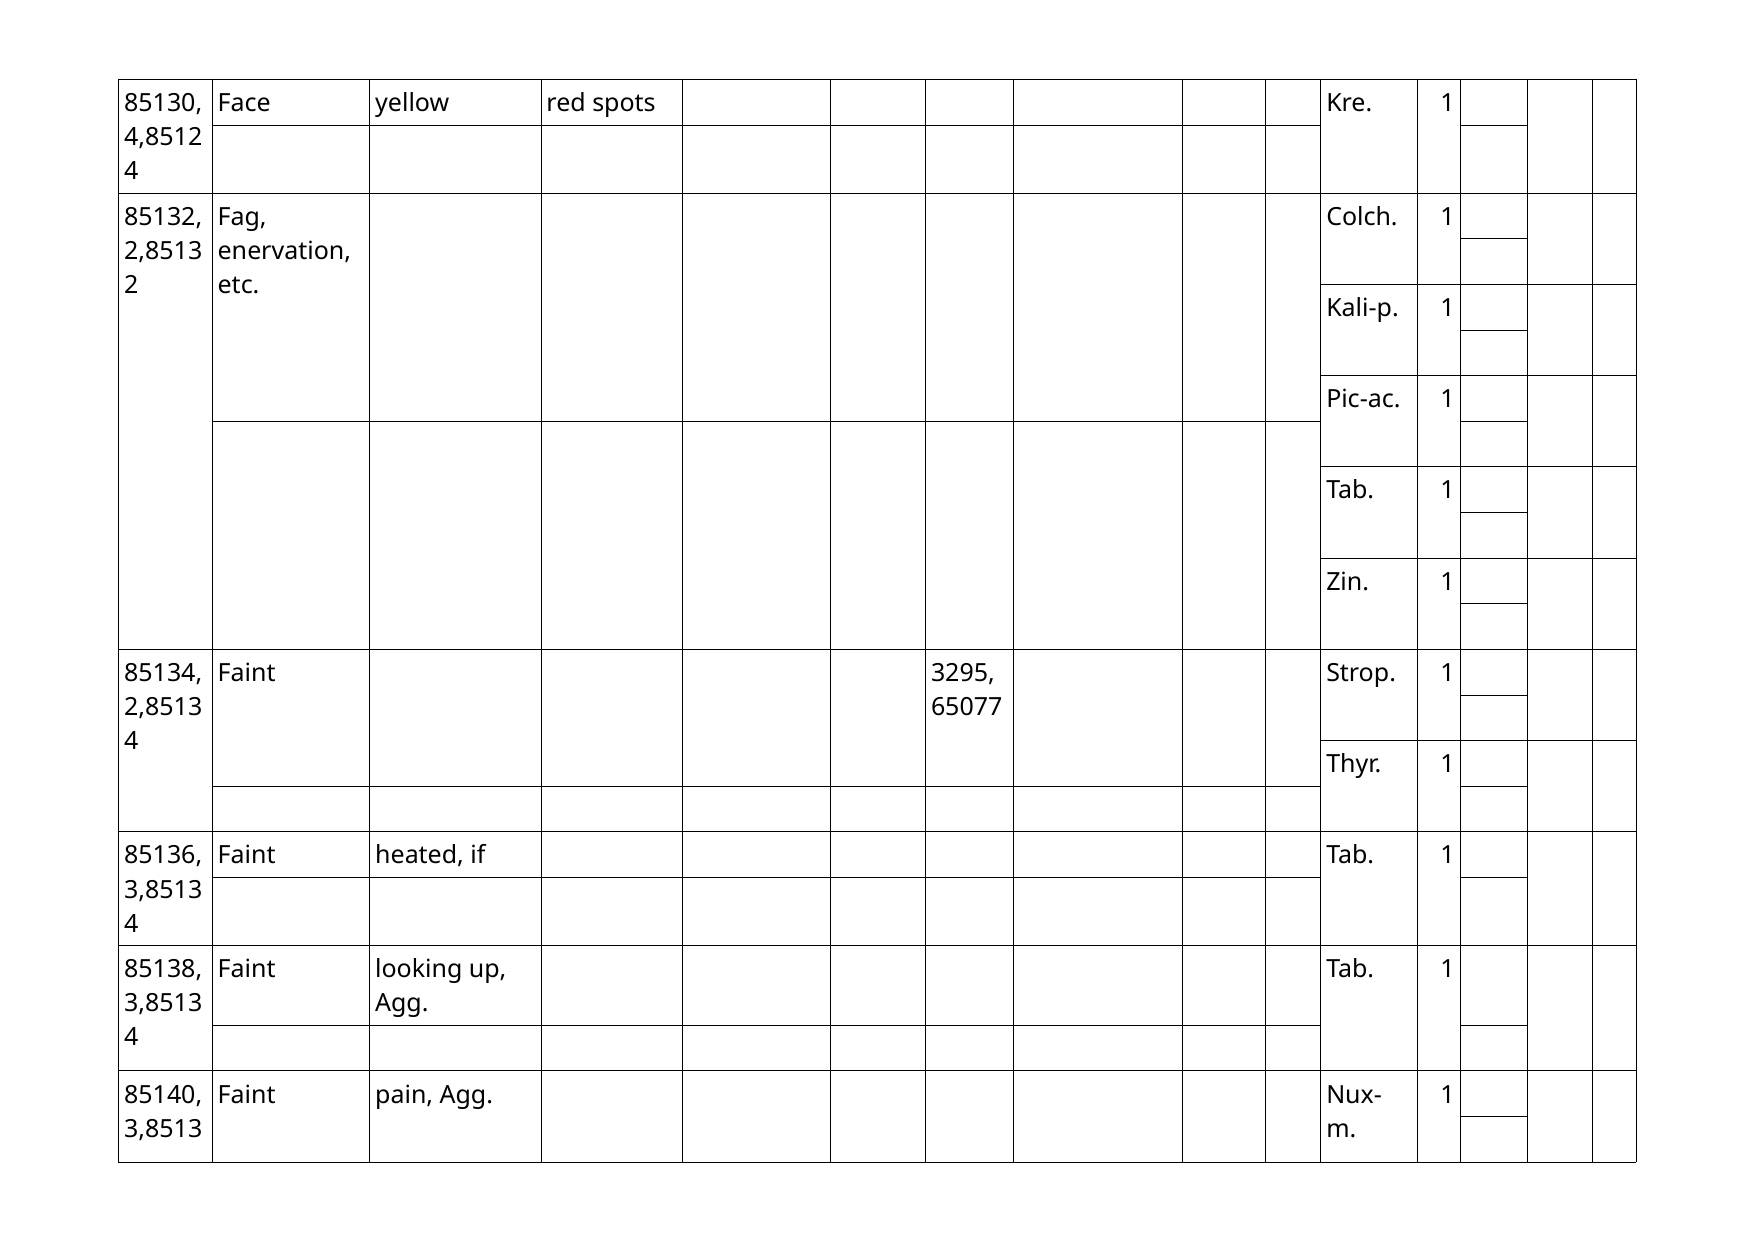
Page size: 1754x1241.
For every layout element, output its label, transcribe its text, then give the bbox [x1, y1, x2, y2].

table_cell [1183, 1026, 1265, 1070]
table_cell [1461, 126, 1527, 193]
table_cell [1461, 650, 1527, 694]
table_cell [831, 650, 925, 786]
table_cell [1266, 80, 1320, 124]
table_cell [1266, 422, 1320, 649]
table_cell [1266, 650, 1320, 786]
table_cell [1183, 787, 1265, 831]
table_cell [1461, 1026, 1527, 1070]
table_cell [683, 1071, 830, 1162]
table_cell Zin. [1321, 559, 1417, 649]
table_cell [1528, 741, 1592, 831]
table_cell [1461, 832, 1527, 877]
table_cell Kali-p. [1321, 285, 1417, 375]
table_cell [1183, 80, 1265, 124]
table_cell [213, 1026, 369, 1070]
table_cell [1266, 832, 1320, 877]
table_cell [542, 832, 682, 877]
table_cell [926, 878, 1013, 945]
table_cell [1528, 285, 1592, 375]
table_cell [1528, 946, 1592, 1070]
table_cell [1461, 1117, 1527, 1162]
table_cell red spots [542, 80, 682, 124]
table_cell [1461, 604, 1527, 649]
table_cell [1014, 126, 1182, 193]
table_cell Faint [213, 832, 369, 877]
table_cell [1461, 696, 1527, 740]
table_cell 1 [1418, 467, 1460, 558]
table_cell [1528, 832, 1592, 945]
table_cell [542, 650, 682, 786]
table_cell [1461, 285, 1527, 329]
table_cell [683, 194, 830, 421]
table_cell [1266, 946, 1320, 1025]
table_cell 1 [1418, 559, 1460, 649]
table_cell Faint [213, 946, 369, 1025]
table_cell yellow [370, 80, 541, 124]
table_cell [1183, 832, 1265, 877]
table_cell 3295,65077 [926, 650, 1013, 786]
table_cell [1461, 1071, 1527, 1116]
table_cell [1014, 1071, 1182, 1162]
table_cell [683, 946, 830, 1025]
table_cell [683, 878, 830, 945]
table_cell [1461, 513, 1527, 558]
table_cell [1014, 832, 1182, 877]
table_cell [831, 194, 925, 421]
table_cell [1461, 422, 1527, 466]
table_cell [1528, 80, 1592, 193]
table_cell [1593, 832, 1636, 945]
table_cell 1 [1418, 1071, 1460, 1162]
table_cell [1461, 559, 1527, 603]
table_cell [1461, 946, 1527, 1025]
table_cell [831, 946, 925, 1025]
table_cell Kre. [1321, 80, 1417, 193]
table_cell [1183, 650, 1265, 786]
table_cell [1461, 331, 1527, 375]
table_cell [1593, 1071, 1636, 1162]
table_cell [213, 878, 369, 945]
table_cell Thyr. [1321, 741, 1417, 831]
table_cell [1266, 1071, 1320, 1162]
table_cell [1461, 878, 1527, 945]
table_cell Tab. [1321, 832, 1417, 945]
table_cell [1014, 946, 1182, 1025]
table_cell [1014, 1026, 1182, 1070]
table_cell [683, 126, 830, 193]
table_cell [1593, 194, 1636, 284]
table_cell [926, 80, 1013, 124]
table_cell [1183, 946, 1265, 1025]
table_cell [1528, 194, 1592, 284]
table_cell Fag, enervation, etc. [213, 194, 369, 421]
table_cell [683, 1026, 830, 1070]
table_cell [542, 126, 682, 193]
table_cell [1593, 559, 1636, 649]
table_cell [1266, 878, 1320, 945]
table_cell Strop. [1321, 650, 1417, 740]
table_cell [1014, 194, 1182, 421]
table_cell Faint [213, 1071, 369, 1162]
table_cell [370, 787, 541, 831]
table_cell [542, 422, 682, 649]
table_cell [831, 126, 925, 193]
table_cell [1461, 239, 1527, 284]
table_cell [1183, 1071, 1265, 1162]
table_cell [831, 1026, 925, 1070]
table_cell [683, 650, 830, 786]
table_cell [1593, 467, 1636, 558]
table_cell Tab. [1321, 946, 1417, 1070]
table_cell 85134,2,85134 [119, 650, 212, 831]
table_cell 85132,2,85132 [119, 194, 212, 649]
table_cell [1014, 650, 1182, 786]
table_cell [683, 422, 830, 649]
table_cell Tab. [1321, 467, 1417, 558]
table_cell 1 [1418, 832, 1460, 945]
table_cell [370, 126, 541, 193]
table_cell [370, 194, 541, 421]
table_cell [213, 422, 369, 649]
table_cell [831, 80, 925, 124]
table_cell 85136,3,85134 [119, 832, 212, 945]
table_cell [1593, 650, 1636, 740]
table_cell 1 [1418, 376, 1460, 466]
table_cell [1593, 285, 1636, 375]
table_cell [542, 194, 682, 421]
table_cell [683, 832, 830, 877]
table_cell [542, 787, 682, 831]
table_cell [926, 1071, 1013, 1162]
table_cell [1183, 422, 1265, 649]
table_cell [542, 878, 682, 945]
table_cell [926, 787, 1013, 831]
table_cell [1014, 878, 1182, 945]
table_cell Nux-m. [1321, 1071, 1417, 1162]
table_cell [926, 126, 1013, 193]
table_cell 1 [1418, 741, 1460, 831]
table_cell [926, 946, 1013, 1025]
table_cell [1014, 80, 1182, 124]
table_cell [1528, 1071, 1592, 1162]
table_cell [831, 787, 925, 831]
table_cell Colch. [1321, 194, 1417, 284]
table_cell 1 [1418, 80, 1460, 193]
table_cell 1 [1418, 946, 1460, 1070]
table_cell 1 [1418, 285, 1460, 375]
table_cell [1528, 650, 1592, 740]
table_cell [1461, 376, 1527, 421]
table_cell [1528, 467, 1592, 558]
table_cell [1461, 741, 1527, 786]
table_cell [542, 946, 682, 1025]
table_cell looking up, Agg. [370, 946, 541, 1025]
table_cell [1528, 559, 1592, 649]
table_cell [1461, 80, 1527, 124]
table_cell Pic-ac. [1321, 376, 1417, 466]
table_cell Faint [213, 650, 369, 786]
table_cell [831, 878, 925, 945]
table_cell [683, 787, 830, 831]
table_cell [542, 1071, 682, 1162]
table_cell [370, 422, 541, 649]
table_cell [1183, 878, 1265, 945]
table_cell [1183, 126, 1265, 193]
table_cell [1266, 1026, 1320, 1070]
table_cell 1 [1418, 194, 1460, 284]
table_cell [1183, 194, 1265, 421]
table_cell [926, 832, 1013, 877]
table_cell pain, Agg. [370, 1071, 541, 1162]
table_cell [1593, 80, 1636, 193]
table_cell 85138,3,85134 [119, 946, 212, 1070]
table_cell [1266, 787, 1320, 831]
table_cell [370, 1026, 541, 1070]
table_cell [683, 80, 830, 124]
table_cell [542, 1026, 682, 1070]
table_cell [1593, 946, 1636, 1070]
table_cell [1014, 422, 1182, 649]
table_cell [1461, 787, 1527, 831]
table_cell [926, 194, 1013, 421]
table_cell 1 [1418, 650, 1460, 740]
table_cell [831, 1071, 925, 1162]
table_cell Face [213, 80, 369, 124]
table_cell [213, 787, 369, 831]
table_cell [1528, 376, 1592, 466]
table_cell [1461, 194, 1527, 238]
table_cell [370, 650, 541, 786]
table_cell [831, 422, 925, 649]
table_cell [926, 1026, 1013, 1070]
table_cell [1266, 126, 1320, 193]
table_cell [1266, 194, 1320, 421]
table_cell heated, if [370, 832, 541, 877]
table_cell [926, 422, 1013, 649]
table_cell 85130,4,85124 [119, 80, 212, 193]
table_cell [213, 126, 369, 193]
table_cell [831, 832, 925, 877]
table_cell [370, 878, 541, 945]
table_cell [1461, 467, 1527, 512]
table_cell [1014, 787, 1182, 831]
table_cell [1593, 741, 1636, 831]
table_cell [1593, 376, 1636, 466]
table_cell 85140,3,8513 [119, 1071, 212, 1162]
